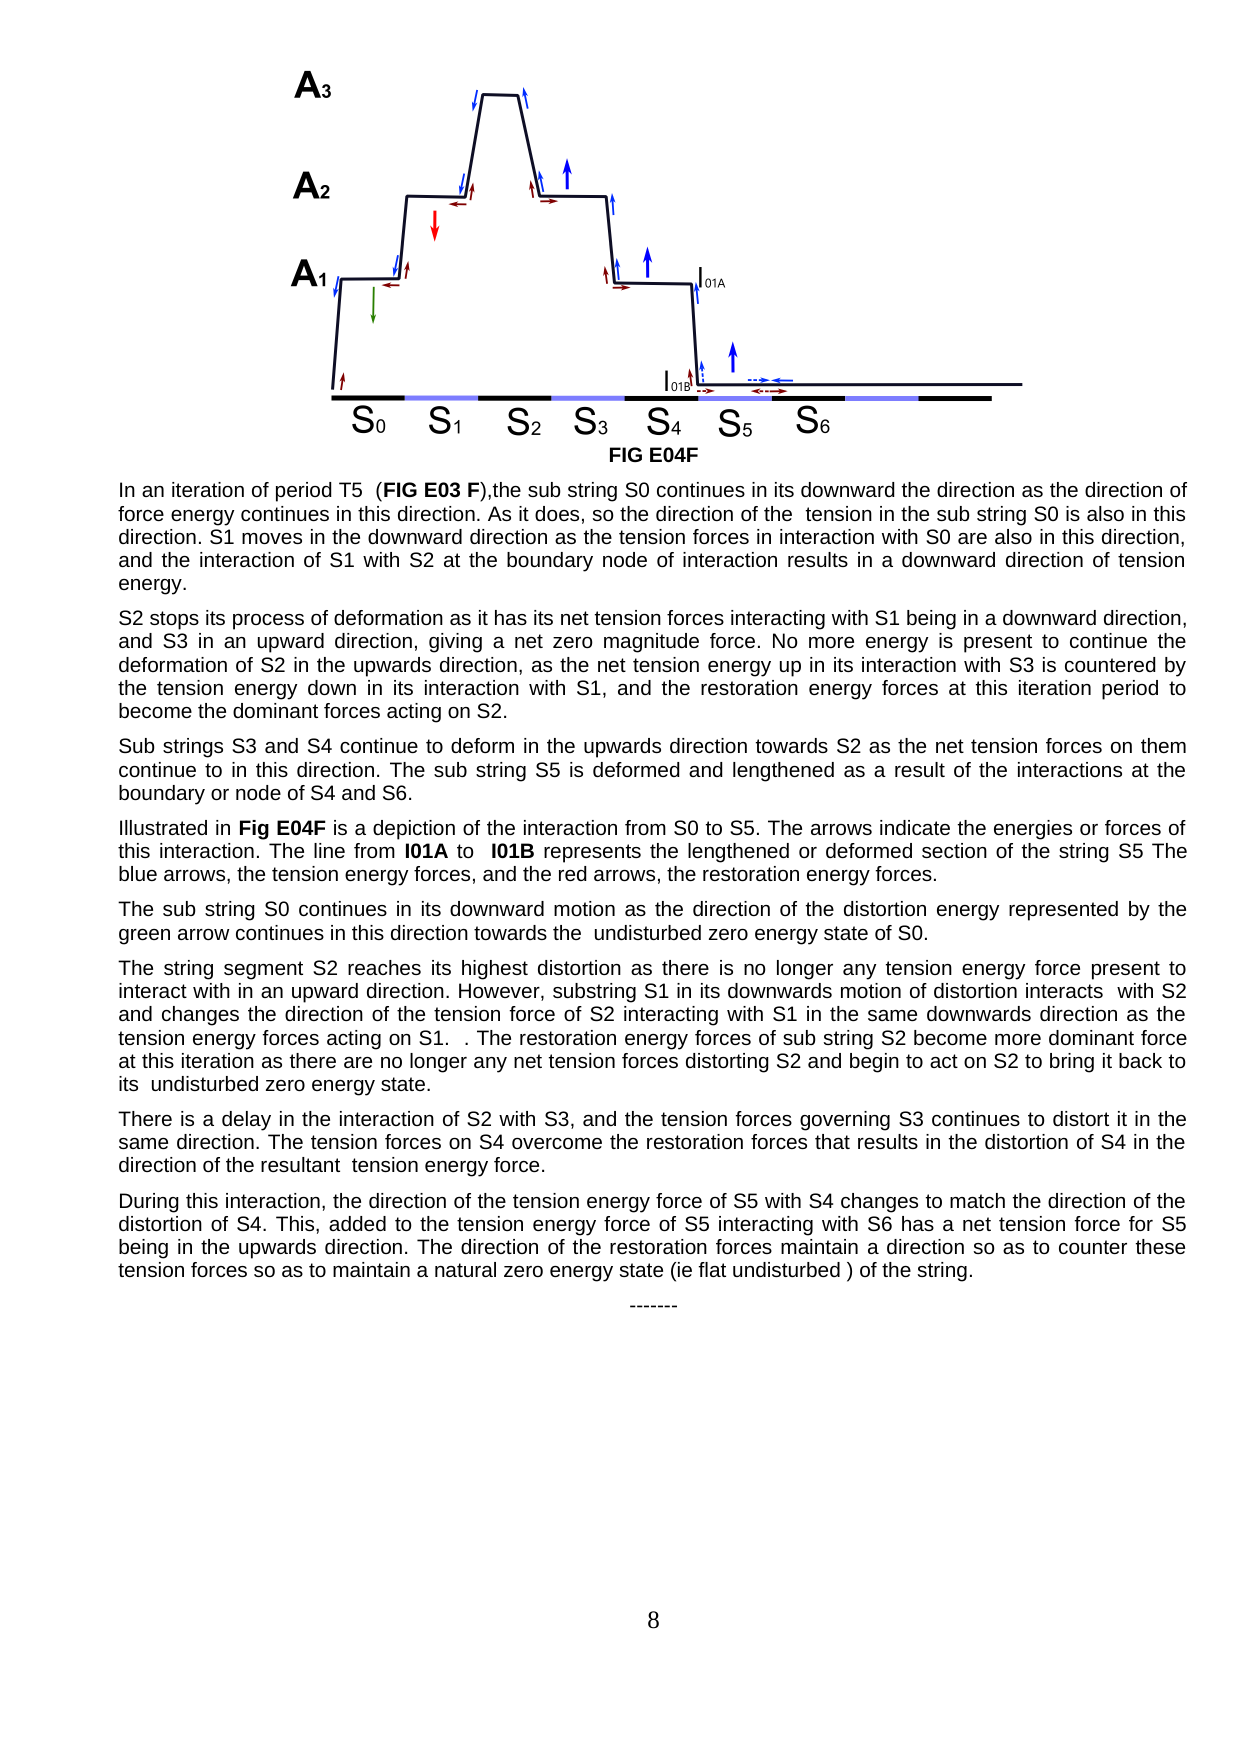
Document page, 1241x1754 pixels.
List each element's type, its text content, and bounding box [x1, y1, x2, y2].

text The sub string S0 continues in its downward motion as the direction of the distortion energy represented by the green arrow continues in this direction towards the undisturbed zero energy state of S0. [118, 898, 1188, 944]
text S2 stops its process of deformation as it has its net tension forces interacting with S1 being in a downward direction, and S3 in an upward direction, giving a net zero magnitude force. No more energy is present to continue the deformation of S2 in the upwards direction, as the net tension energy up in its interaction with S3 is countered by the tension energy down in its interaction with S1, and the restoration energy forces at this iteration period to become the dominant forces acting on S2. [118, 607, 1188, 723]
text There is a delay in the interaction of S2 with S3, and the tension forces governing S3 continues to distort it in the same direction. The tension forces on S4 overcome the restoration forces that results in the distortion of S4 in the direction of the resultant tension energy force. [118, 1108, 1188, 1177]
text FIG E04F [118, 44, 1188, 467]
text Sub strings S3 and S4 continue to deform in the upwards direction towards S2 as the net tension forces on them continue to in this direction. The sub string S5 is deformed and lengthened as a result of the interactions at the boundary or node of S4 and S6. [118, 735, 1188, 804]
text The string segment S2 reaches its highest distortion as there is no longer any tension energy force present to interact with in an upward direction. However, substring S1 in its downwards motion of distortion interacts with S2 and changes the direction of the tension force of S2 interacting with S1 in the same downwards direction as the tension energy forces acting on S1. . The restoration energy forces of sub string S2 become more dominant force at this iteration as there are no longer any net tension forces distorting S2 and begin to act on S2 to bring it back to its undisturbed zero energy state. [118, 956, 1188, 1096]
text Illustrated in Fig E04F is a depiction of the interaction from S0 to S5. The arrows indicate the energies or forces of this interaction. The line from I01A to I01B represents the lengthened or deformed section of the string S5 The blue arrows, the tension energy forces, and the red arrows, the restoration energy forces. [118, 816, 1188, 886]
picture [284, 43, 1023, 444]
text During this interaction, the direction of the tension energy force of S5 with S4 changes to match the direction of the distortion of S4. This, added to the tension energy force of S5 interacting with S6 has a net tension force for S5 being in the upwards direction. The direction of the restoration forces maintain a direction so as to counter these tension forces so as to maintain a natural zero energy state (ie flat undisturbed ) of the string. [118, 1189, 1188, 1282]
text ------- [118, 1294, 1188, 1317]
text In an iteration of period T5 (FIG E03 F),the sub string S0 continues in its downward the direction as the direction of force energy continues in this direction. As it does, so the direction of the tension in the sub string S0 is also in this direction. S1 moves in the downward direction as the tension forces in interaction with S0 are also in this direction, and the interaction of S1 with S2 at the boundary node of interaction results in a downward direction of tension energy. [118, 479, 1188, 595]
